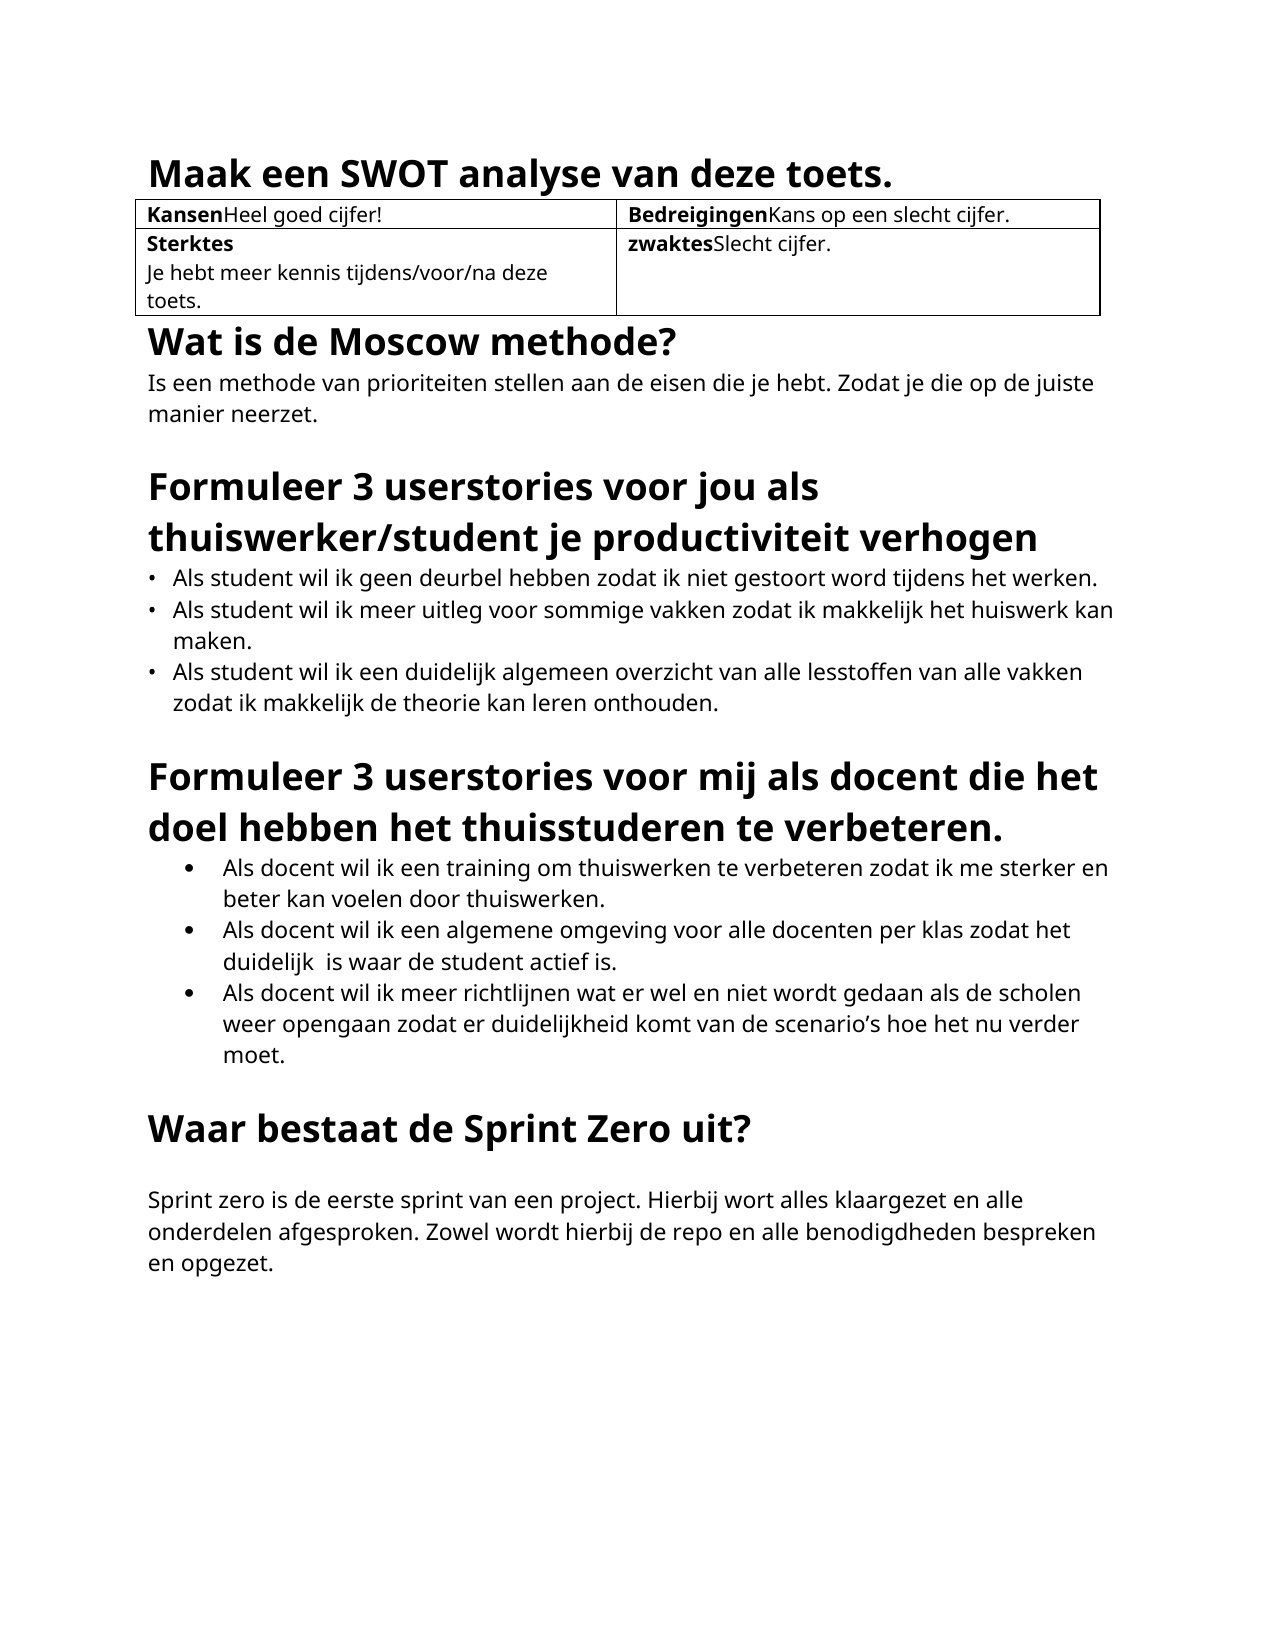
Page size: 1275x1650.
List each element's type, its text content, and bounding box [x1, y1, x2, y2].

text Sprint zero is de eerste sprint van een project. Hierbij wort alles klaargezet en alle onderdelen afgesproken. Zowel wordt hierbij de repo en alle benodigdheden bespreken en opgezet. [148, 1184, 1127, 1278]
text Maak een SWOT analyse van deze toets. [148, 148, 1127, 199]
list Als docent wil ik een training om thuiswerken te verbeteren zodat ik me sterker en beter kan voelen door thuiswerken. [185, 852, 1127, 914]
table_cell zwaktes Slecht cijfer. [617, 229, 1099, 314]
table_cell Sterktes Je hebt meer kennis tijdens/voor/na deze toets. [136, 229, 616, 314]
list Als student wil ik een duidelijk algemeen overzicht van alle lesstoffen van alle vakken zodat ik makkelijk de theorie kan leren onthouden. [148, 656, 1127, 719]
list Als student wil ik meer uitleg voor sommige vakken zodat ik makkelijk het huiswerk kan maken. [148, 594, 1127, 656]
list Als docent wil ik meer richtlijnen wat er wel en niet wordt gedaan als de scholen weer opengaan zodat er duidelijkheid komt van de scenario’s hoe het nu verder moet. [185, 977, 1127, 1071]
table_header Kansen Heel goed cijfer! [136, 200, 616, 228]
table_header Bedreigingen Kans op een slecht cijfer. [617, 200, 1099, 228]
text Formuleer 3 userstories voor mij als docent die het doel hebben het thuisstuderen te verbeteren. [148, 750, 1127, 852]
list Als student wil ik geen deurbel hebben zodat ik niet gestoort word tijdens het werken. [148, 562, 1127, 594]
text Is een methode van prioriteiten stellen aan de eisen die je hebt. Zodat je die op de juiste manier neerzet. [148, 367, 1127, 429]
text Formuleer 3 userstories voor jou als thuiswerker/student je productiviteit verhogen [148, 460, 1127, 562]
list Als docent wil ik een algemene omgeving voor alle docenten per klas zodat het duidelijk is waar de student actief is. [185, 914, 1127, 977]
text Waar bestaat de Sprint Zero uit? [148, 1102, 1127, 1153]
text Wat is de Moscow methode? [148, 316, 1127, 367]
